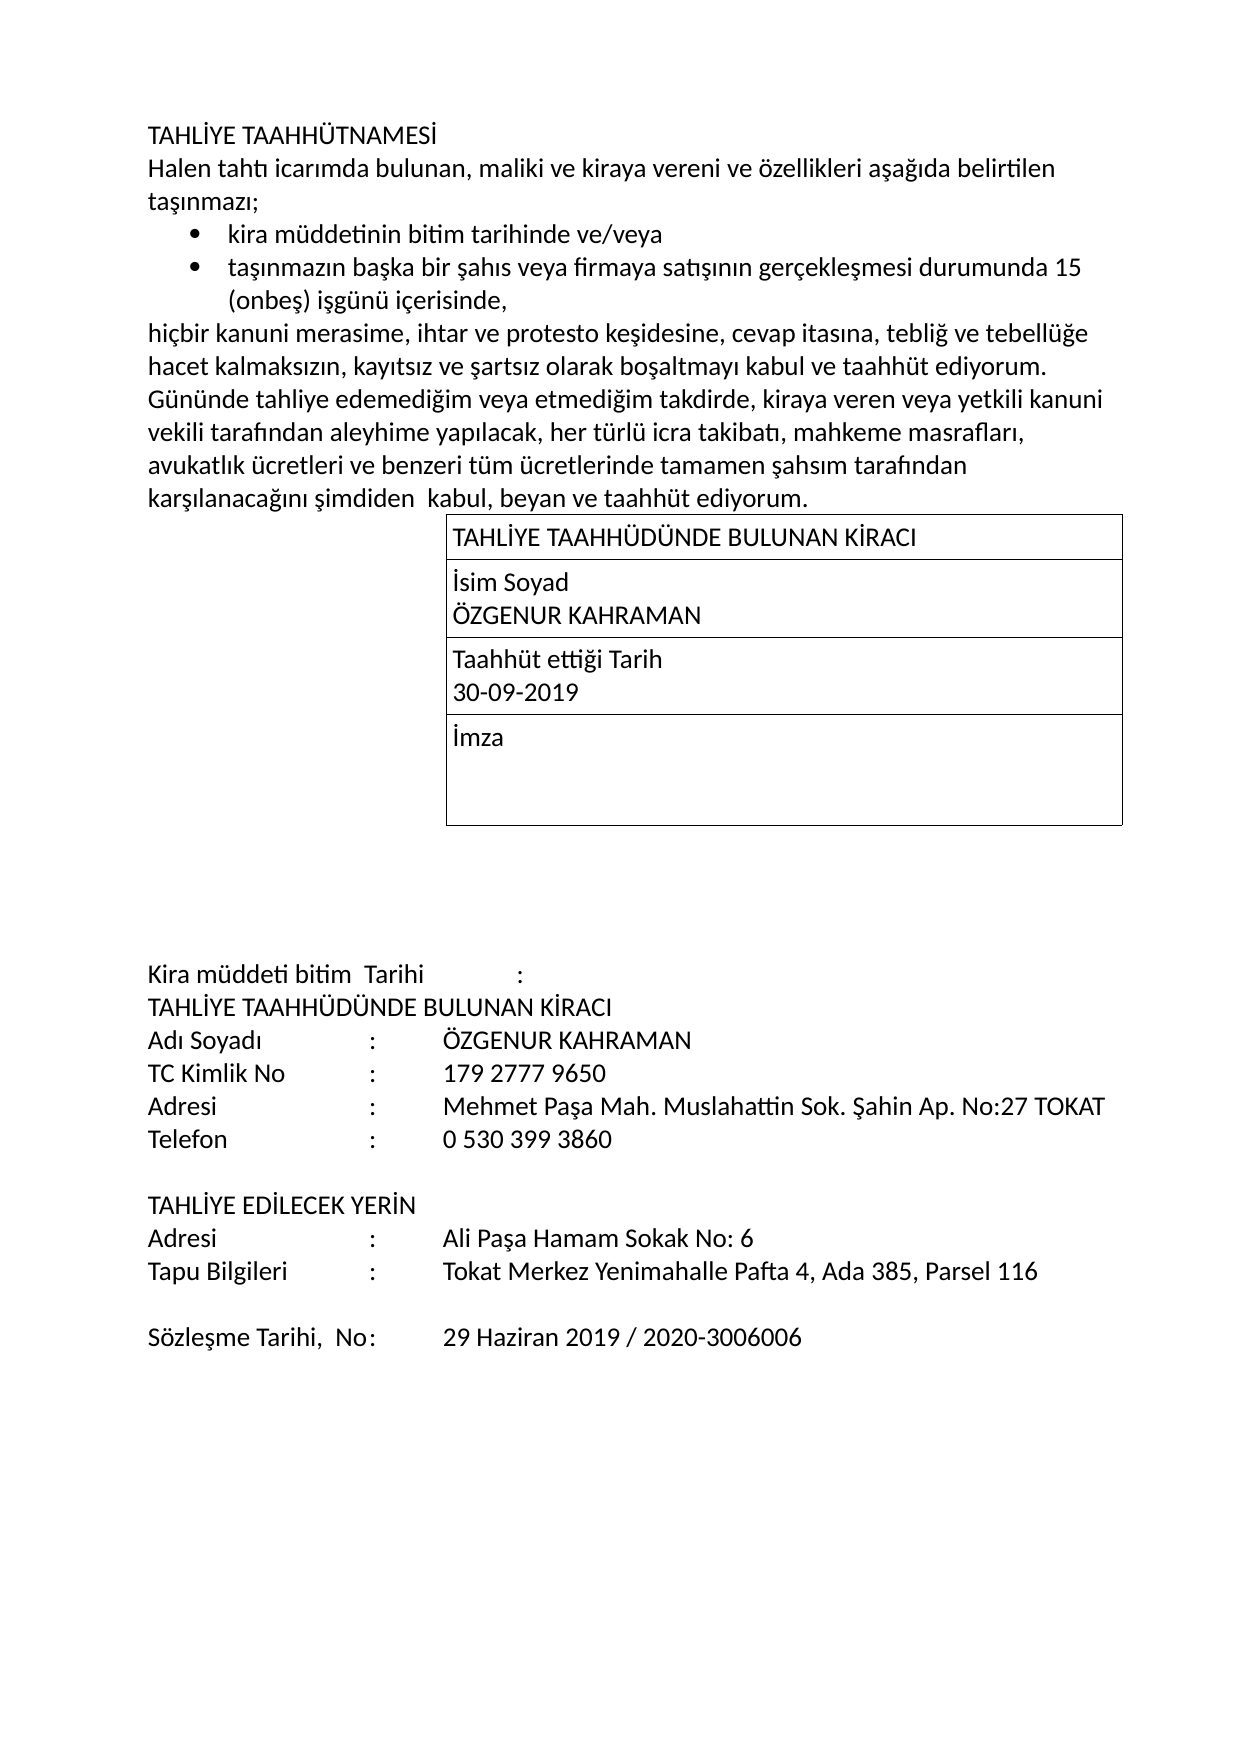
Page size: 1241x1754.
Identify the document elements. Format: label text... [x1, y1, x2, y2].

text Kira müddeti bitim Tarihi : [148, 957, 1122, 990]
text TAHLİYE EDİLECEK YERİN [148, 1188, 1122, 1221]
table_header TAHLİYE TAAHHÜDÜNDE BULUNAN KİRACI [447, 515, 1122, 559]
text Tapu Bilgileri : Tokat Merkez Yenimahalle Pafta 4, Ada 385, Parsel 116 [148, 1254, 1122, 1287]
text TAHLİYE TAAHHÜTNAMESİ [148, 118, 1122, 151]
text TC Kimlik No : 179 2777 9650 [148, 1056, 1122, 1089]
text Telefon : 0 530 399 3860 [148, 1122, 1122, 1155]
text Adresi : Ali Paşa Hamam Sokak No: 6 [148, 1221, 1122, 1254]
text Gününde tahliye edemediğim veya etmediğim takdirde, kiraya veren veya yetkili kanuni vekili tarafından aleyhime yapılacak, her türlü icra takibatı, mahkeme masrafları, avukatlık ücretleri ve benzeri tüm ücretlerinde tamamen şahsım tarafından karşılanacağını şimdiden kabul, beyan ve taahhüt ediyorum. [148, 382, 1122, 514]
table_cell İmza [447, 715, 1122, 825]
text TAHLİYE TAAHHÜDÜNDE BULUNAN KİRACI [148, 990, 1122, 1023]
text Adı Soyadı : ÖZGENUR KAHRAMAN [148, 1023, 1122, 1056]
text hiçbir kanuni merasime, ihtar ve protesto keşidesine, cevap itasına, tebliğ ve tebellüğe hacet kalmaksızın, kayıtsız ve şartsız olarak boşaltmayı kabul ve taahhüt ediyorum. [148, 316, 1122, 382]
list kira müddetinin bitim tarihinde ve/veya [190, 217, 1122, 250]
text Sözleşme Tarihi, No : 29 Haziran 2019 / 2020-3006006 [148, 1320, 1122, 1353]
list taşınmazın başka bir şahıs veya firmaya satışının gerçekleşmesi durumunda 15 (onbeş) işgünü içerisinde, [190, 250, 1122, 316]
text Adresi : Mehmet Paşa Mah. Muslahattin Sok. Şahin Ap. No:27 TOKAT [148, 1089, 1122, 1122]
text Halen tahtı icarımda bulunan, maliki ve kiraya vereni ve özellikleri aşağıda belirtilen taşınmazı; [148, 151, 1122, 217]
table_cell Taahhüt ettiği Tarih 30-09-2019 [447, 638, 1122, 714]
table_cell İsim Soyad ÖZGENUR KAHRAMAN [447, 560, 1122, 637]
